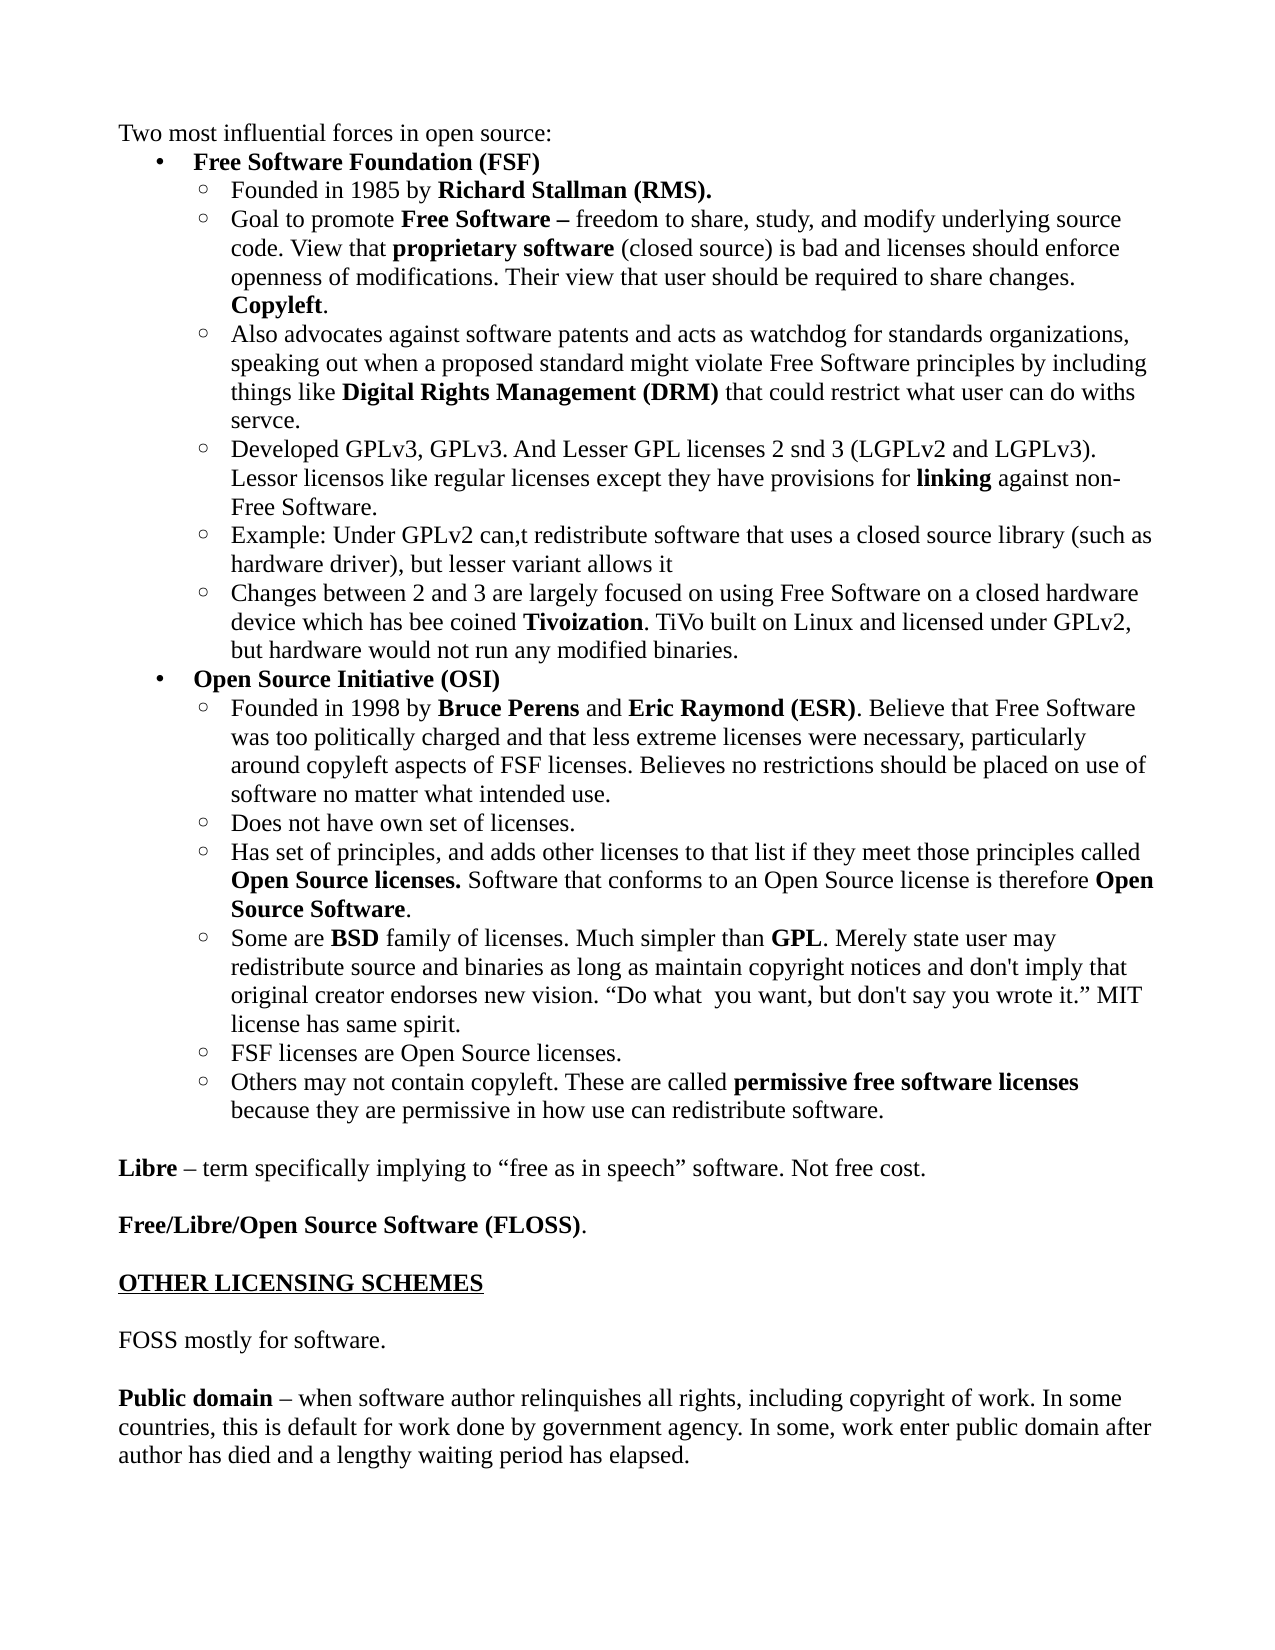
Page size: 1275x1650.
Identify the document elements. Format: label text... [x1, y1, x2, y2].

list Founded in 1985 by Richard Stallman (RMS). [193, 176, 1157, 204]
list Example: Under GPLv2 can,t redistribute software that uses a closed source library (such as hardware driver), but lesser variant allows it [193, 521, 1157, 578]
text Free/Libre/Open Source Software (FLOSS). [118, 1211, 1157, 1239]
list Has set of principles, and adds other licenses to that list if they meet those principles called Open Source licenses. Software that conforms to an Open Source license is therefore Open Source Software. [193, 837, 1157, 923]
list Developed GPLv3, GPLv3. And Lesser GPL licenses 2 snd 3 (LGPLv2 and LGPLv3). Lessor licensos like regular licenses except they have provisions for linking against non-Free Software. [193, 434, 1157, 521]
text Libre – term specifically implying to “free as in speech” software. Not free cost. [118, 1153, 1157, 1182]
list Free Software Foundation (FSF) [156, 147, 1157, 176]
text Two most influential forces in open source: [118, 118, 1157, 147]
list Changes between 2 and 3 are largely focused on using Free Software on a closed hardware device which has bee coined Tivoization. TiVo built on Linux and licensed under GPLv2, but hardware would not run any modified binaries. [193, 578, 1157, 664]
list Some are BSD family of licenses. Much simpler than GPL. Merely state user may redistribute source and binaries as long as maintain copyright notices and don't imply that original creator endorses new vision. “Do what you want, but don't say you wrote it.” MIT license has same spirit. [193, 923, 1157, 1038]
text Public domain – when software author relinquishes all rights, including copyright of work. In some countries, this is default for work done by government agency. In some, work enter public domain after author has died and a lengthy waiting period has elapsed. [118, 1383, 1157, 1469]
list Others may not contain copyleft. These are called permissive free software licenses because they are permissive in how use can redistribute software. [193, 1067, 1157, 1124]
text OTHER LICENSING SCHEMES [118, 1268, 1157, 1297]
list Does not have own set of licenses. [193, 808, 1157, 837]
list Open Source Initiative (OSI) [156, 664, 1157, 693]
list Goal to promote Free Software – freedom to share, study, and modify underlying source code. View that proprietary software (closed source) is bad and licenses should enforce openness of modifications. Their view that user should be required to share changes. Copyleft. [193, 204, 1157, 319]
list Founded in 1998 by Bruce Perens and Eric Raymond (ESR). Believe that Free Software was too politically charged and that less extreme licenses were necessary, particularly around copyleft aspects of FSF licenses. Believes no restrictions should be placed on use of software no matter what intended use. [193, 693, 1157, 808]
list FSF licenses are Open Source licenses. [193, 1038, 1157, 1067]
text FOSS mostly for software. [118, 1326, 1157, 1354]
list Also advocates against software patents and acts as watchdog for standards organizations, speaking out when a proposed standard might violate Free Software principles by including things like Digital Rights Management (DRM) that could restrict what user can do withs servce. [193, 319, 1157, 434]
